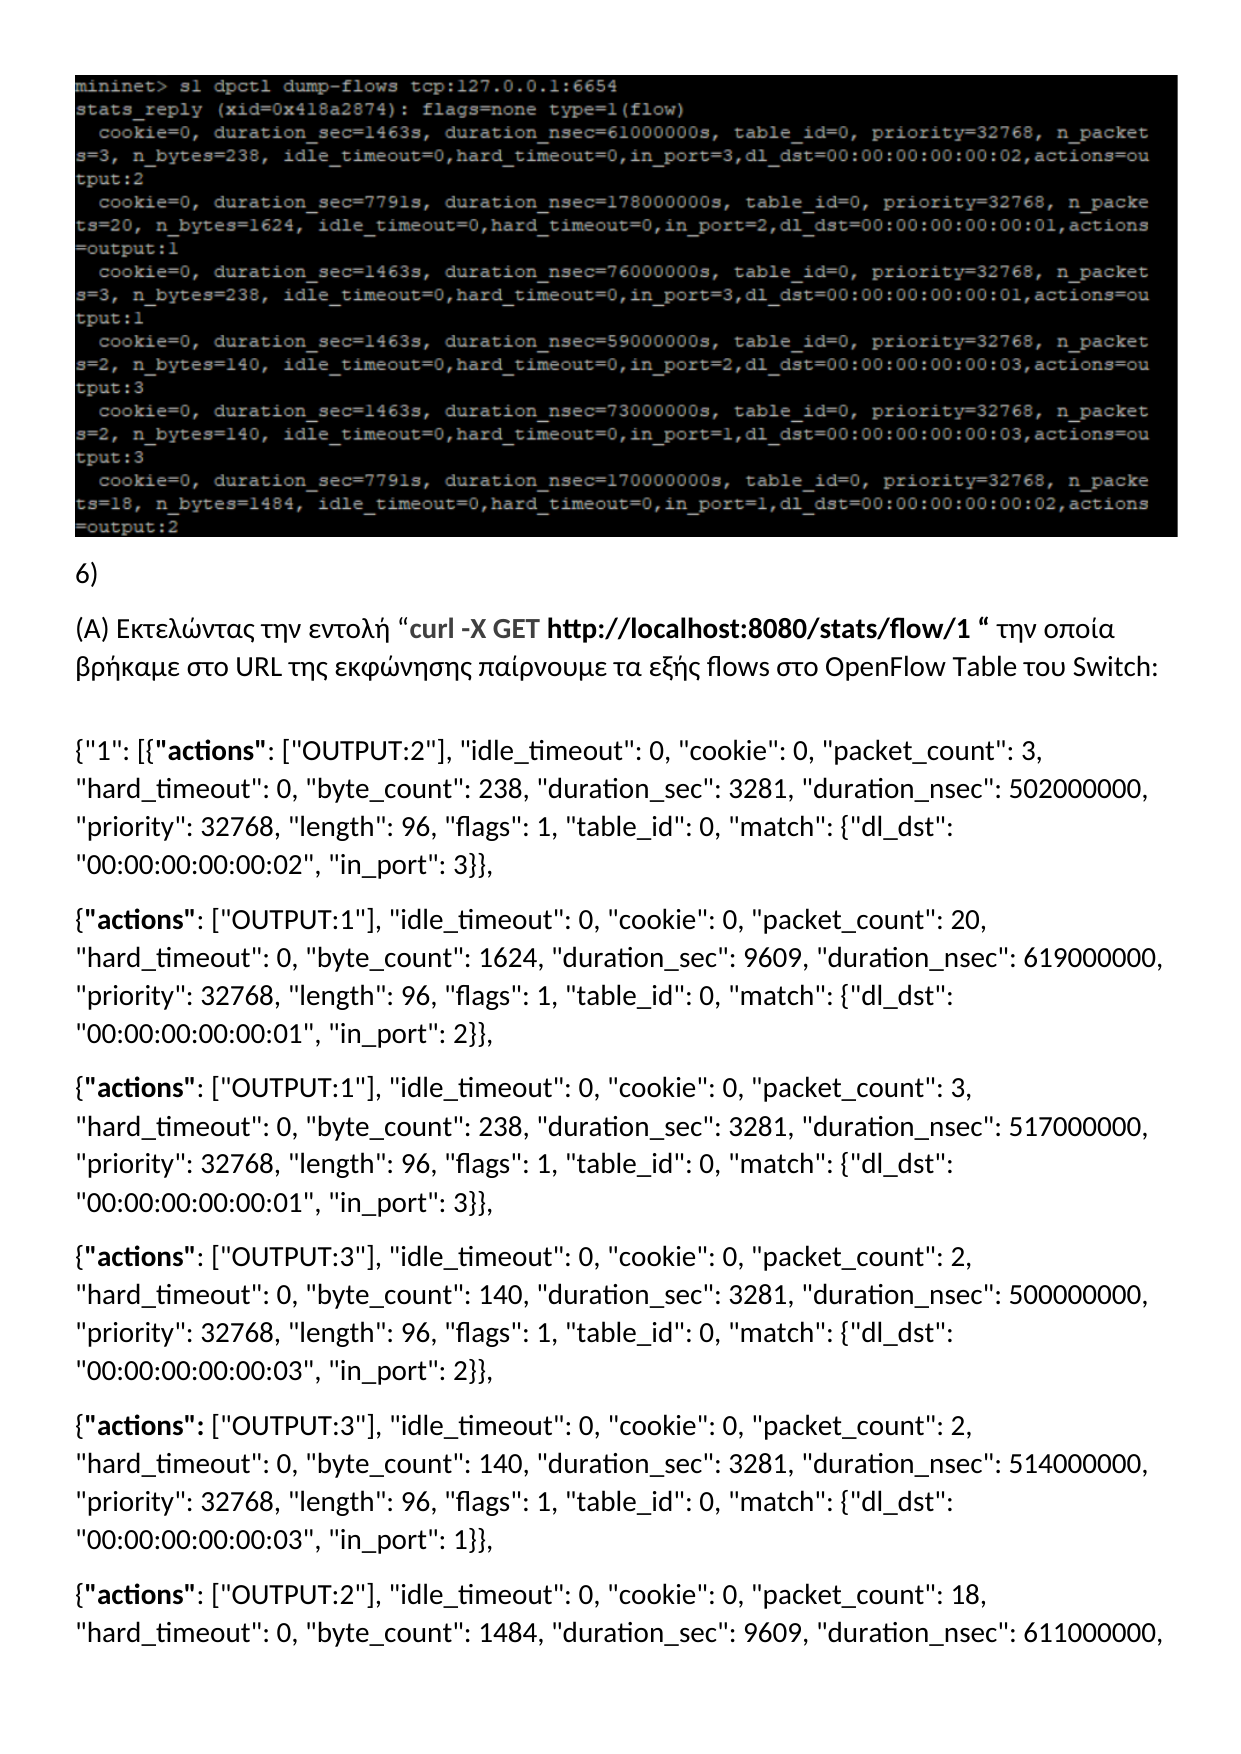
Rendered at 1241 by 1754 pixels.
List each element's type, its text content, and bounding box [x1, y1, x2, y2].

text 6) [75, 555, 1165, 591]
text (Α) Εκτελώντας την εντολή “curl -X GET http://localhost:8080/stats/flow/1 “ την οποία βρήκαμε στο URL της εκφώνησης παίρνουμε τα εξής flows στο OpenFlow Table του Switch: [75, 610, 1165, 713]
text {"actions": ["OUTPUT:3"], "idle_timeout": 0, "cookie": 0, "packet_count": 2, "hard_timeout": 0, "byte_count": 140, "duration_sec": 3281, "duration_nsec": 514000000, "priority": 32768, "length": 96, "flags": 1, "table_id": 0, "match": {"dl_dst": "00:00:00:00:00:03", "in_port": 1}}, [75, 1407, 1165, 1557]
text {"actions": ["OUTPUT:2"], "idle_timeout": 0, "cookie": 0, "packet_count": 18, "hard_timeout": 0, "byte_count": 1484, "duration_sec": 9609, "duration_nsec": 611000000, [75, 1576, 1165, 1649]
text {"actions": ["OUTPUT:1"], "idle_timeout": 0, "cookie": 0, "packet_count": 3, "hard_timeout": 0, "byte_count": 238, "duration_sec": 3281, "duration_nsec": 517000000, "priority": 32768, "length": 96, "flags": 1, "table_id": 0, "match": {"dl_dst": "00:00:00:00:00:01", "in_port": 3}}, [75, 1069, 1165, 1219]
text {"actions": ["OUTPUT:1"], "idle_timeout": 0, "cookie": 0, "packet_count": 20, "hard_timeout": 0, "byte_count": 1624, "duration_sec": 9609, "duration_nsec": 619000000, "priority": 32768, "length": 96, "flags": 1, "table_id": 0, "match": {"dl_dst": "00:00:00:00:00:01", "in_port": 2}}, [75, 901, 1165, 1051]
text {"1": [{"actions": ["OUTPUT:2"], "idle_timeout": 0, "cookie": 0, "packet_count": 3, "hard_timeout": 0, "byte_count": 238, "duration_sec": 3281, "duration_nsec": 502000000, "priority": 32768, "length": 96, "flags": 1, "table_id": 0, "match": {"dl_dst": "00:00:00:00:00:02", "in_port": 3}}, [75, 732, 1165, 882]
text {"actions": ["OUTPUT:3"], "idle_timeout": 0, "cookie": 0, "packet_count": 2, "hard_timeout": 0, "byte_count": 140, "duration_sec": 3281, "duration_nsec": 500000000, "priority": 32768, "length": 96, "flags": 1, "table_id": 0, "match": {"dl_dst": "00:00:00:00:00:03", "in_port": 2}}, [75, 1238, 1165, 1388]
